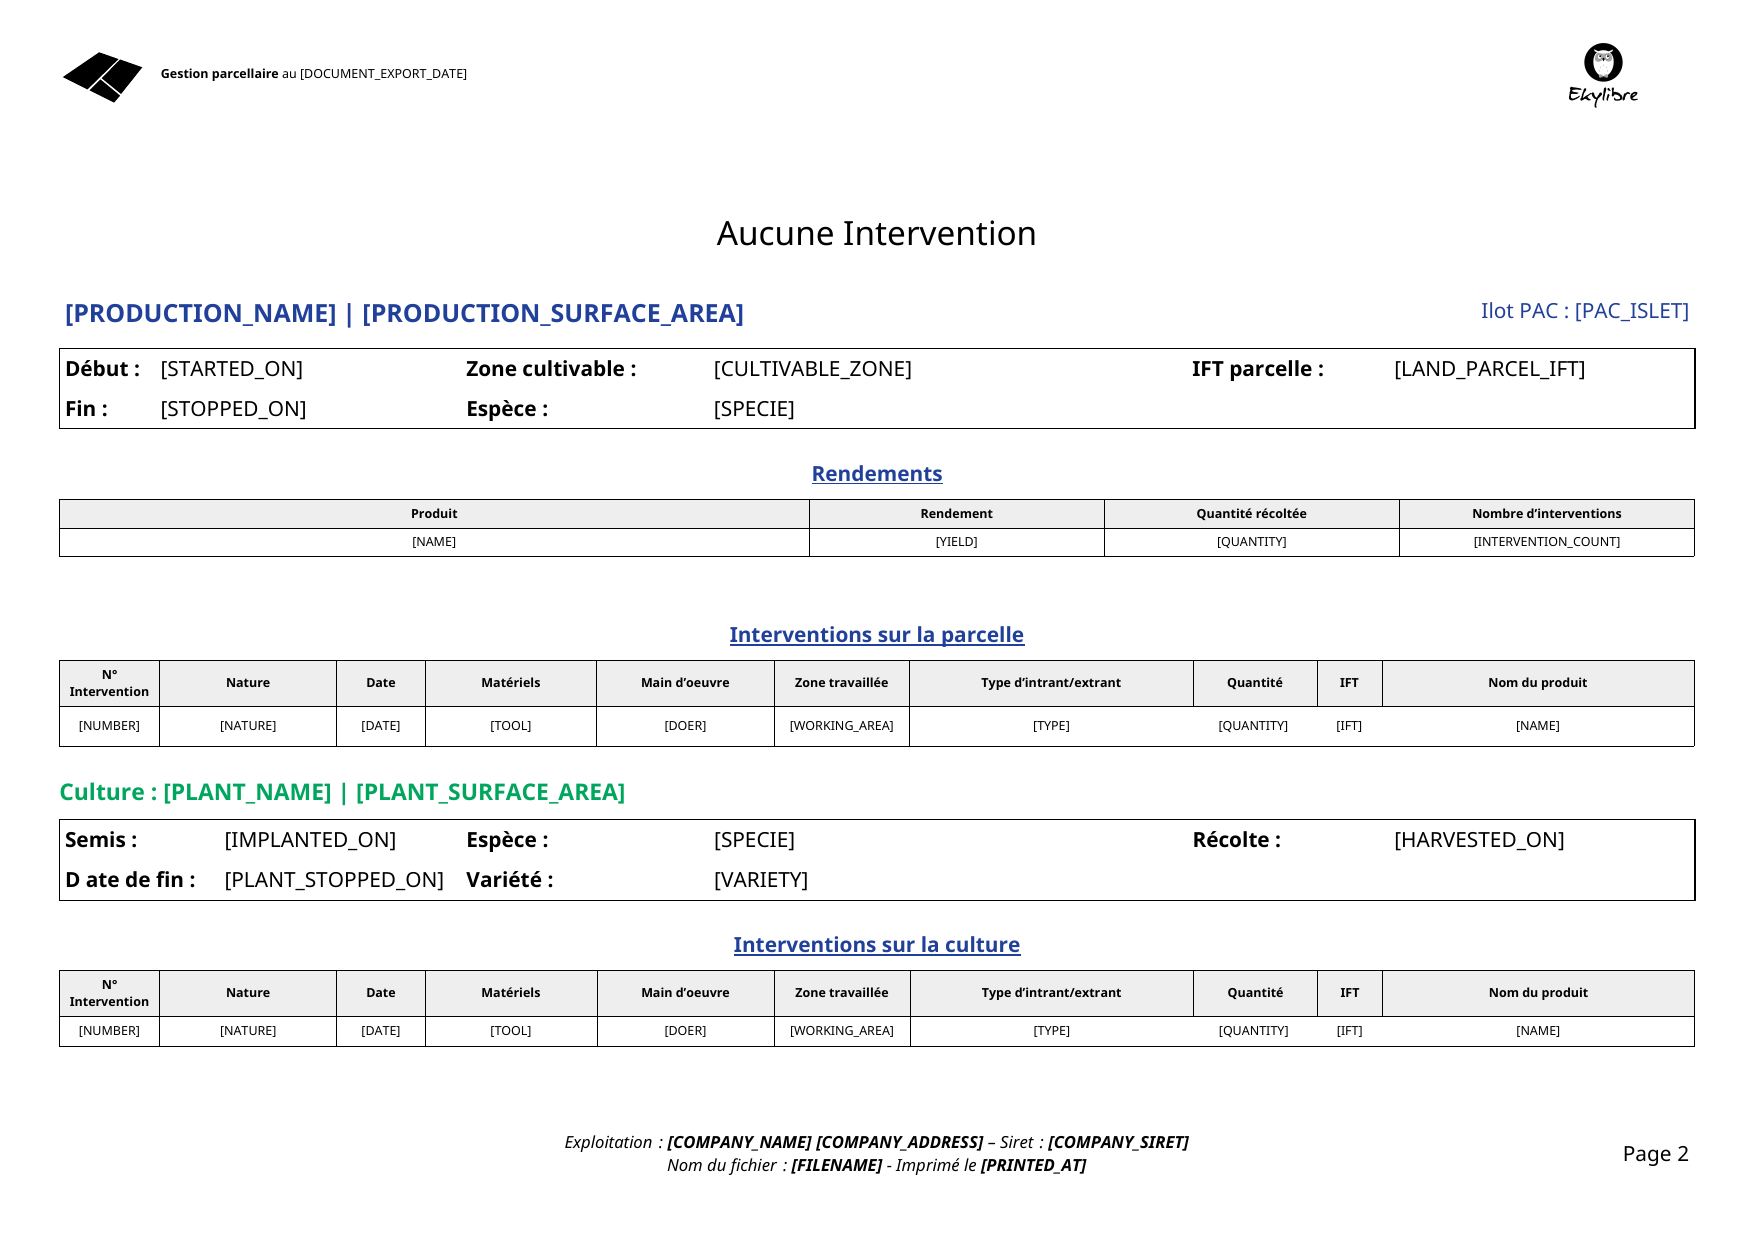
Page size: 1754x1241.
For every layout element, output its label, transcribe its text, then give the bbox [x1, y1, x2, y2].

title Interventions sur la culture [59, 930, 1695, 958]
table_header Date [337, 661, 425, 706]
table_header [QUANTITY] [1193, 1022, 1317, 1040]
table_header [IFT] [1317, 1022, 1382, 1040]
table_header Espèce : [461, 820, 708, 859]
table_cell [TOOL] [426, 1017, 597, 1046]
table_cell [1389, 860, 1694, 899]
table_header Quantité récoltée [1105, 500, 1399, 528]
table_header Main d’oeuvre [597, 661, 774, 706]
table_cell [NUMBER] [60, 1017, 159, 1046]
table_cell [TOOL] [426, 707, 596, 746]
table_header Nom du produit [1383, 971, 1694, 1016]
table_cell [DATE] [337, 1017, 425, 1046]
table_header [TYPE] [910, 712, 1193, 740]
table_header [IMPLANTED_ON] [219, 820, 461, 859]
table_header Produit [60, 500, 809, 528]
table_header Aucune Intervention [59, 205, 1695, 261]
table_header Matériels [426, 971, 597, 1016]
table_header Quantité [1194, 661, 1317, 706]
title Rendements [59, 459, 1695, 487]
table_cell [PLANT_STOPPED_ON] [219, 860, 461, 899]
table_cell [911, 1017, 1694, 1022]
table_header Nature [160, 971, 336, 1016]
table_header [CULTIVABLE_ZONE] [708, 349, 1186, 388]
table_header [PRODUCTION_NAME] | [PRODUCTION_SURFACE_AREA] [59, 290, 1314, 336]
table_cell [VARIETY] [708, 860, 1186, 899]
table_header Main d’oeuvre [598, 971, 774, 1016]
table_cell Espèce : [460, 388, 708, 428]
table_header IFT [1318, 971, 1382, 1016]
table_header N° Intervention [60, 661, 159, 706]
table_header IFT parcelle : [1186, 349, 1388, 388]
table_header Début : [60, 349, 155, 388]
table_header [HARVESTED_ON] [1389, 820, 1694, 859]
table_header [SPECIE] [708, 820, 1186, 859]
table_cell [NAME] [60, 529, 809, 556]
table_cell [DATE] [337, 707, 425, 746]
table_cell [910, 707, 1694, 712]
table_header Type d’intrant/extrant [910, 661, 1193, 706]
table_cell [SPECIE] [708, 388, 1186, 428]
title Interventions sur la parcelle [59, 620, 1695, 648]
table_header [NAME] [1382, 1022, 1694, 1040]
table_cell D ate de fin : [60, 860, 218, 899]
table_cell Variété : [461, 860, 708, 899]
table_cell [QUANTITY] [1105, 529, 1399, 556]
table_header [STARTED_ON] [155, 349, 460, 388]
table_header [QUANTITY] [1193, 712, 1317, 740]
table_header Quantité [1194, 971, 1317, 1016]
table_cell [NATURE] [160, 1017, 336, 1046]
table_cell [WORKING_AREA] [775, 707, 909, 746]
table_header [LAND_PARCEL_IFT] [1388, 349, 1694, 388]
table_cell [911, 1040, 1694, 1046]
table_header Nombre d’interventions [1400, 500, 1694, 528]
table_header [IFT] [1317, 712, 1381, 740]
table_header Nom du produit [1383, 661, 1694, 706]
table_header Zone travaillée [775, 661, 909, 706]
table_header Rendement [810, 500, 1104, 528]
table_header Date [337, 971, 425, 1016]
table_cell [910, 740, 1694, 746]
table_header Type d’intrant/extrant [911, 971, 1193, 1016]
table_cell [DOER] [597, 707, 774, 746]
table_cell [INTERVENTION_COUNT] [1400, 529, 1694, 556]
table_cell [1186, 860, 1388, 899]
table_header Ilot PAC : [PAC_ISLET] [1314, 290, 1695, 336]
table_header Culture : [PLANT_NAME] | [PLANT_SURFACE_AREA] [59, 776, 1695, 807]
table_header Zone cultivable : [460, 349, 708, 388]
picture [1561, 36, 1647, 115]
table_cell [DOER] [598, 1017, 774, 1046]
table_cell [1388, 388, 1694, 428]
table_header N° Intervention [60, 971, 159, 1016]
table_header [TYPE] [911, 1022, 1193, 1040]
table_cell Fin : [60, 388, 155, 428]
table_cell [1186, 388, 1388, 428]
table_header Semis : [60, 820, 218, 859]
table_cell [NATURE] [160, 707, 336, 746]
table_cell [STOPPED_ON] [155, 388, 460, 428]
table_cell [NUMBER] [60, 707, 159, 746]
table_header Matériels [426, 661, 596, 706]
table_header Zone travaillée [775, 971, 910, 1016]
table_header IFT [1318, 661, 1382, 706]
table_cell [WORKING_AREA] [775, 1017, 910, 1046]
table_cell [YIELD] [810, 529, 1104, 556]
table_header Récolte : [1186, 820, 1388, 859]
table_header [NAME] [1381, 712, 1694, 740]
table_header Nature [160, 661, 336, 706]
